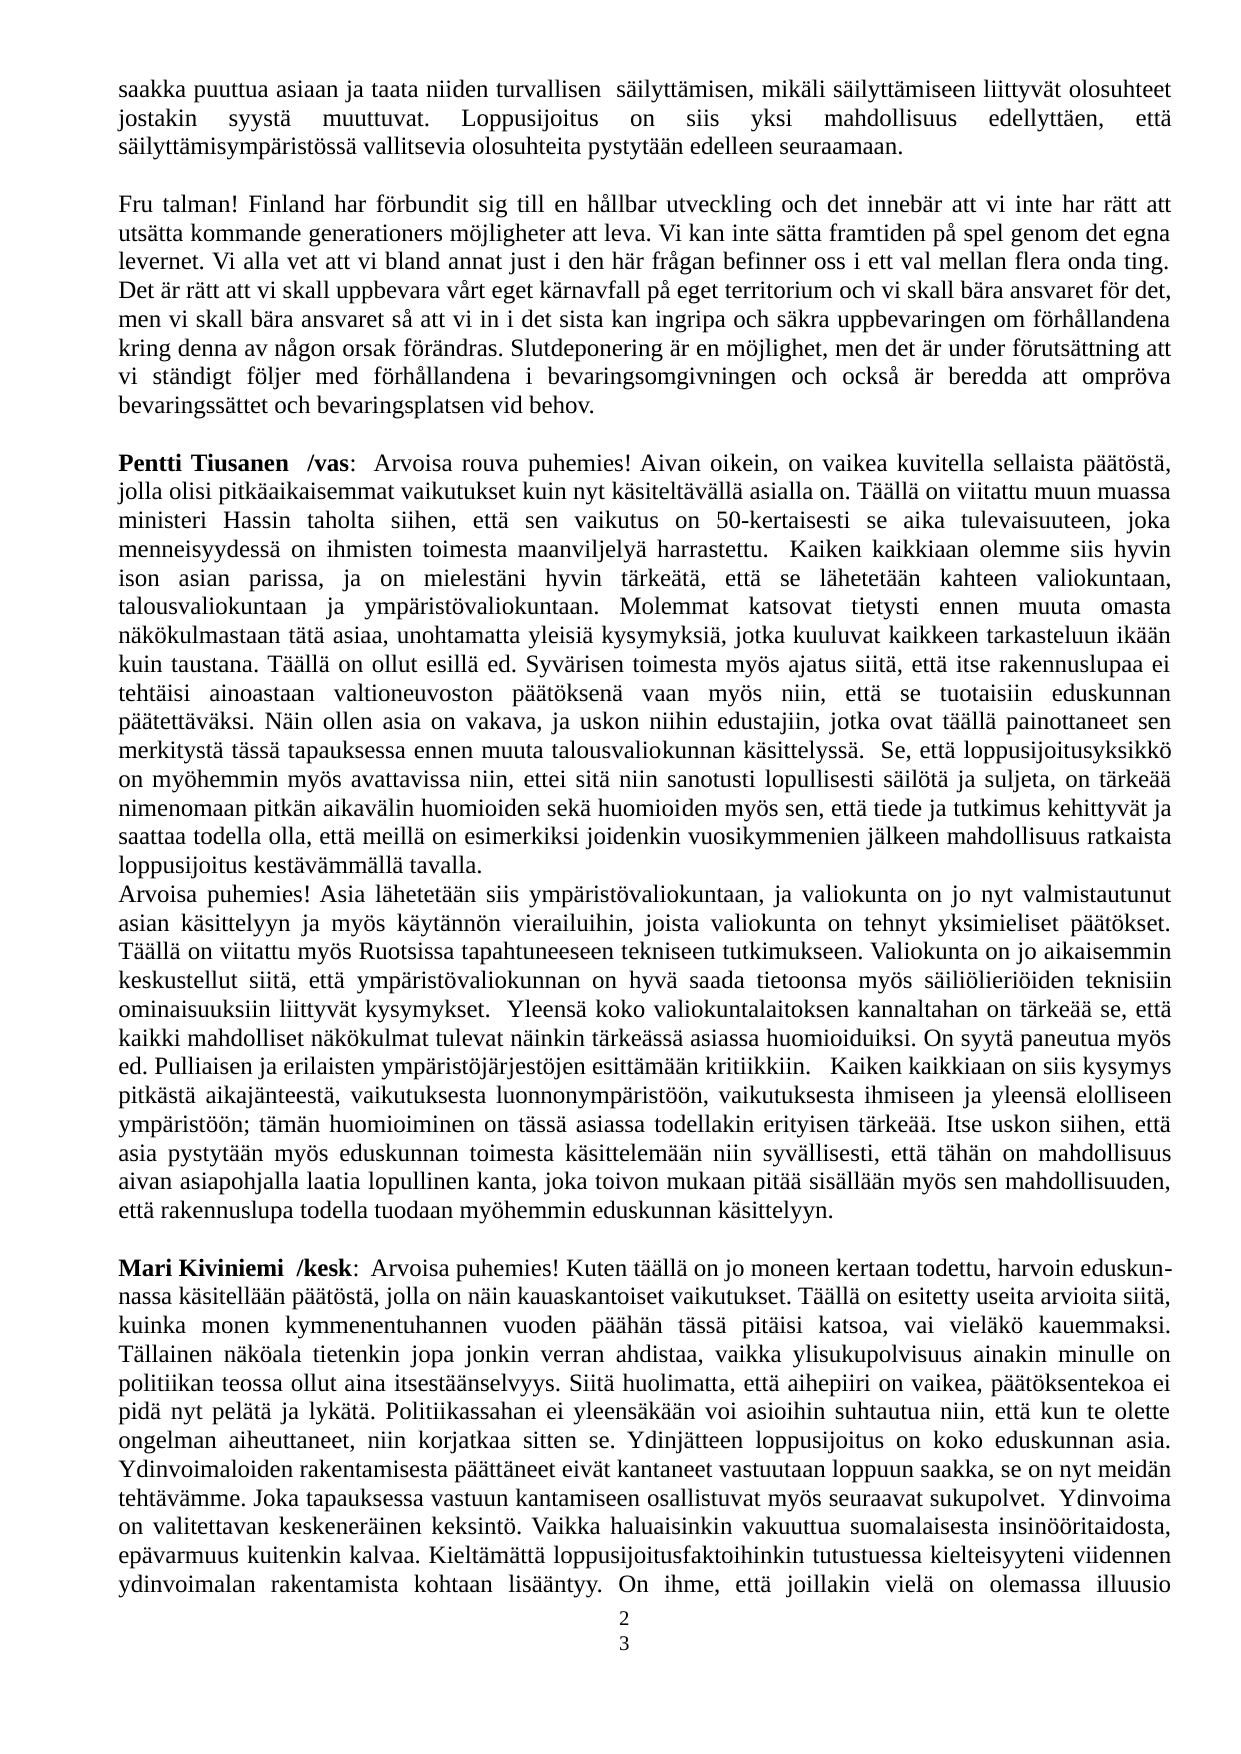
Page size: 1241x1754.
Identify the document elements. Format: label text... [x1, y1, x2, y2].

text Mari Kiviniemi /kesk: Arvoisa puhemies! Kuten täällä on jo moneen kertaan todettu, harvoin eduskun­nassa käsitellään päätöstä, jolla on näin kauaskantoiset vaikutukset. Täällä on esitetty useita arvioita siitä, kuinka monen kymmenentuhannen vuoden päähän tässä pitäisi katsoa, vai vieläkö kauemmaksi. Tällainen näköala tietenkin jopa jonkin verran ahdistaa, vaikka ylisukupolvisuus ainakin minulle on politiikan teossa ollut aina itsestäänselvyys. Siitä huolimatta, että aihepiiri on vaikea, päätöksentekoa ei pidä nyt pelätä ja lykätä. Politiikassahan ei yleensäkään voi asioihin suhtautua niin, että kun te olette ongelman aiheuttaneet, niin korjatkaa sitten se. Ydinjätteen loppusijoitus on koko eduskunnan asia. Ydinvoimaloiden rakentami­sesta päättäneet eivät kantaneet vastuutaan loppuun saakka, se on nyt meidän tehtävämme. Joka tapauksessa vastuun kantamiseen osallistuvat myös seuraavat sukupolvet. Ydinvoima on valitettavan keskeneräinen keksintö. Vaikka haluaisinkin vakuuttua suomalaisesta insinööritaidosta, epävarmuus kuitenkin kalvaa. Kieltämättä loppusijoitusfaktoihinkin tutustuessa kielteisyyteni viidennen ydinvoimalan rakentamista kohtaan lisääntyy. On ihme, että joillakin vielä on olemassa illuusio [118, 1253, 1172, 1598]
text Arvoisa puhemies! Asia lähetetään siis ympäristövaliokuntaan, ja valiokunta on jo nyt valmistautunut asian käsittelyyn ja myös käytännön vierailuihin, joista valiokunta on tehnyt yksimieliset päätökset. Täällä on viitattu myös Ruotsissa tapahtuneeseen tekniseen tutkimukseen. Valiokunta on jo aikaisemmin keskustellut siitä, että ympäristö­valiokunnan on hyvä saada tietoonsa myös säiliölieriöiden teknisiin ominaisuuksiin liittyvät kysymykset. Yleensä koko valiokuntalaitoksen kannaltahan on tärkeää se, että kaikki mahdolliset näkökulmat tulevat näinkin tärkeässä asiassa huomioiduiksi. On syytä paneutua myös ed. Pulliaisen ja erilaisten ympäristöjär­jestöjen esittämään kritiikkiin. Kaiken kaikkiaan on siis kysymys pitkästä aikajän­teestä, vaikutuksesta luonnonympäristöön, vaikutuksesta ihmiseen ja yleensä elolliseen ympäristöön; tämän huomioiminen on tässä asiassa todellakin erityisen tärkeää. Itse uskon siihen, että asia pystytään myös eduskunnan toimesta käsittelemään niin syvällisesti, että tähän on mahdollisuus aivan asiapohjalla laatia lopullinen kanta, joka toivon mukaan pitää sisällään myös sen mahdollisuuden, että rakennuslupa todella tuodaan myöhemmin eduskunnan käsittelyyn. [118, 879, 1172, 1224]
text Fru talman! Finland har förbundit sig till en hållbar utveckling och det innebär att vi inte har rätt att utsätta kommande generationers möjligheter att leva. Vi kan inte sätta framtiden på spel genom det egna levernet. Vi alla vet att vi bland annat just i den här frågan befinner oss i ett val mellan flera onda ting. Det är rätt att vi skall uppbevara vårt eget kärnavfall på eget territorium och vi skall bära ansvaret för det, men vi skall bära ansvaret så att vi in i det sista kan ingripa och säkra uppbevaringen om förhållandena kring denna av någon orsak förändras. Slutdeponering är en möjlighet, men det är under förutsättning att vi ständigt följer med förhållandena i bevaringsomgivningen och också är beredda att ompröva bevaringssättet och bevaringsplatsen vid behov. [118, 189, 1172, 419]
text Pentti Tiusanen /vas: Arvoisa rouva puhemies! Aivan oikein, on vaikea kuvitella sellaista päätöstä, jolla olisi pitkäaikaisemmat vaikutukset kuin nyt käsiteltävällä asialla on. Täällä on viitattu muun muassa ministeri Hassin taholta siihen, että sen vaikutus on 50-kertaisesti se aika tulevaisuuteen, joka menneisyy­dessä on ihmisten toimesta maanviljelyä harrastettu. Kaiken kaikkiaan olemme siis hyvin ison asian parissa, ja on mielestäni hyvin tärkeätä, että se lähetetään kahteen valiokuntaan, talousvaliokuntaan ja ympäristövaliokuntaan. Molemmat katsovat tietysti ennen muuta omasta näkökulmastaan tätä asiaa, unohtamatta yleisiä kysymyksiä, jotka kuuluvat kaikkeen tarkasteluun ikään kuin taustana. Täällä on ollut esillä ed. Syvärisen toimesta myös ajatus siitä, että itse rakennuslupaa ei tehtäisi ainoastaan valtioneuvoston päätöksenä vaan myös niin, että se tuotaisiin eduskunnan päätettäväksi. Näin ollen asia on vakava, ja uskon niihin edustajiin, jotka ovat täällä painottaneet sen merkitystä tässä tapauksessa ennen muuta talousvalio­kunnan käsittelyssä. Se, että loppusijoitusyksikkö on myöhemmin myös avattavissa niin, ettei sitä niin sanotusti lopullisesti säilötä ja suljeta, on tärkeää nimenomaan pitkän aikavälin huomioiden sekä huomioi­den myös sen, että tiede ja tutkimus kehittyvät ja saattaa todella olla, että meillä on esimerkiksi joidenkin vuosikymmenien jälkeen mahdollisuus ratkaista loppusijoitus kestävämmällä tavalla. [118, 448, 1172, 879]
text saakka puuttua asiaan ja taata niiden turvallisen säilyttämisen, mikäli säilyttämiseen liittyvät olosuhteet jostakin syystä muuttuvat. Loppusijoitus on siis yksi mahdollisuus edellyttäen, että säilyttämisympäristössä vallitsevia olosuhteita pystytään edelleen seuraamaan. [118, 74, 1172, 160]
